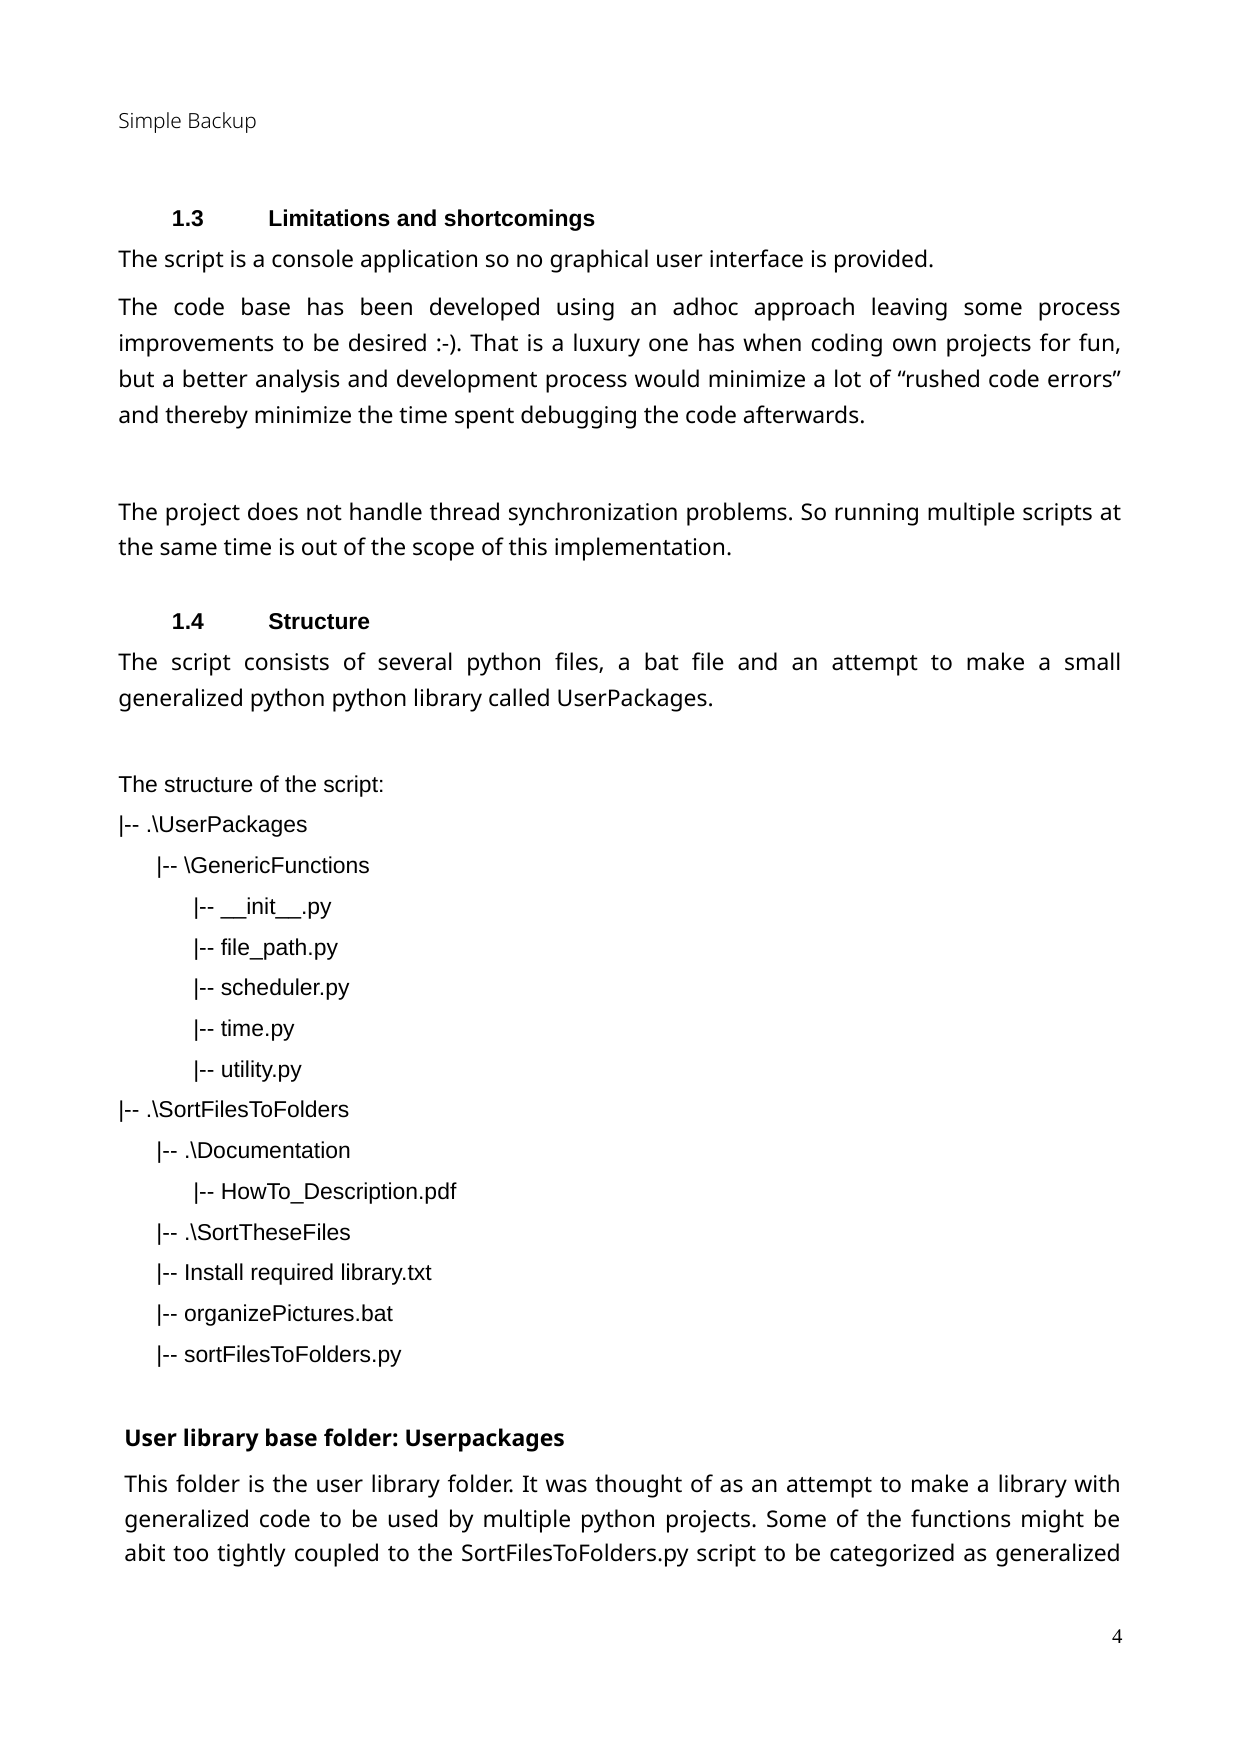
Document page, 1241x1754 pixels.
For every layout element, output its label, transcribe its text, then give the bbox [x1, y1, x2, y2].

subtitle Limitations and shortcomings [165, 205, 1122, 231]
text User library base folder: Userpackages [124, 1422, 1122, 1453]
text |-- sortFilesToFolders.py [118, 1341, 1122, 1367]
text |-- HowTo_Description.pdf [118, 1178, 1122, 1204]
text |-- .\Documentation [118, 1137, 1122, 1163]
text |-- file_path.py [118, 933, 1122, 960]
text This folder is the user library folder. It was thought of as an attempt to make a library with generalized code to be used by multiple python projects. Some of the functions might be abit too tightly coupled to the SortFilesToFolders.py script to be categorized as generalized [124, 1468, 1122, 1568]
text |-- .\SortTheseFiles [118, 1218, 1122, 1245]
text |-- utility.py [118, 1056, 1122, 1082]
text The script consists of several python files, a bat file and an attempt to make a small generalized python python library called UserPackages. [118, 646, 1122, 713]
text The code base has been developed using an adhoc approach leaving some process improvements to be desired :-). That is a luxury one has when coding own projects for fun, but a better analysis and development process would minimize a lot of “rushed code errors” and thereby minimize the time spent debugging the code afterwards. [118, 291, 1122, 430]
text The script is a console application so no graphical user interface is provided. [118, 243, 1122, 274]
text |-- Install required library.txt [118, 1259, 1122, 1286]
text The structure of the script: [118, 771, 1122, 797]
text |-- scheduler.py [118, 974, 1122, 1001]
text |-- .\SortFilesToFolders [118, 1096, 1122, 1123]
text |-- organizePictures.bat [118, 1300, 1122, 1326]
text |-- \GenericFunctions [118, 852, 1122, 878]
subtitle Structure [165, 608, 1122, 634]
text |-- __init__.py [118, 893, 1122, 919]
text The project does not handle thread synchronization problems. So running multiple scripts at the same time is out of the scope of this implementation. [118, 495, 1122, 563]
text |-- .\UserPackages [118, 811, 1122, 838]
text |-- time.py [118, 1015, 1122, 1041]
